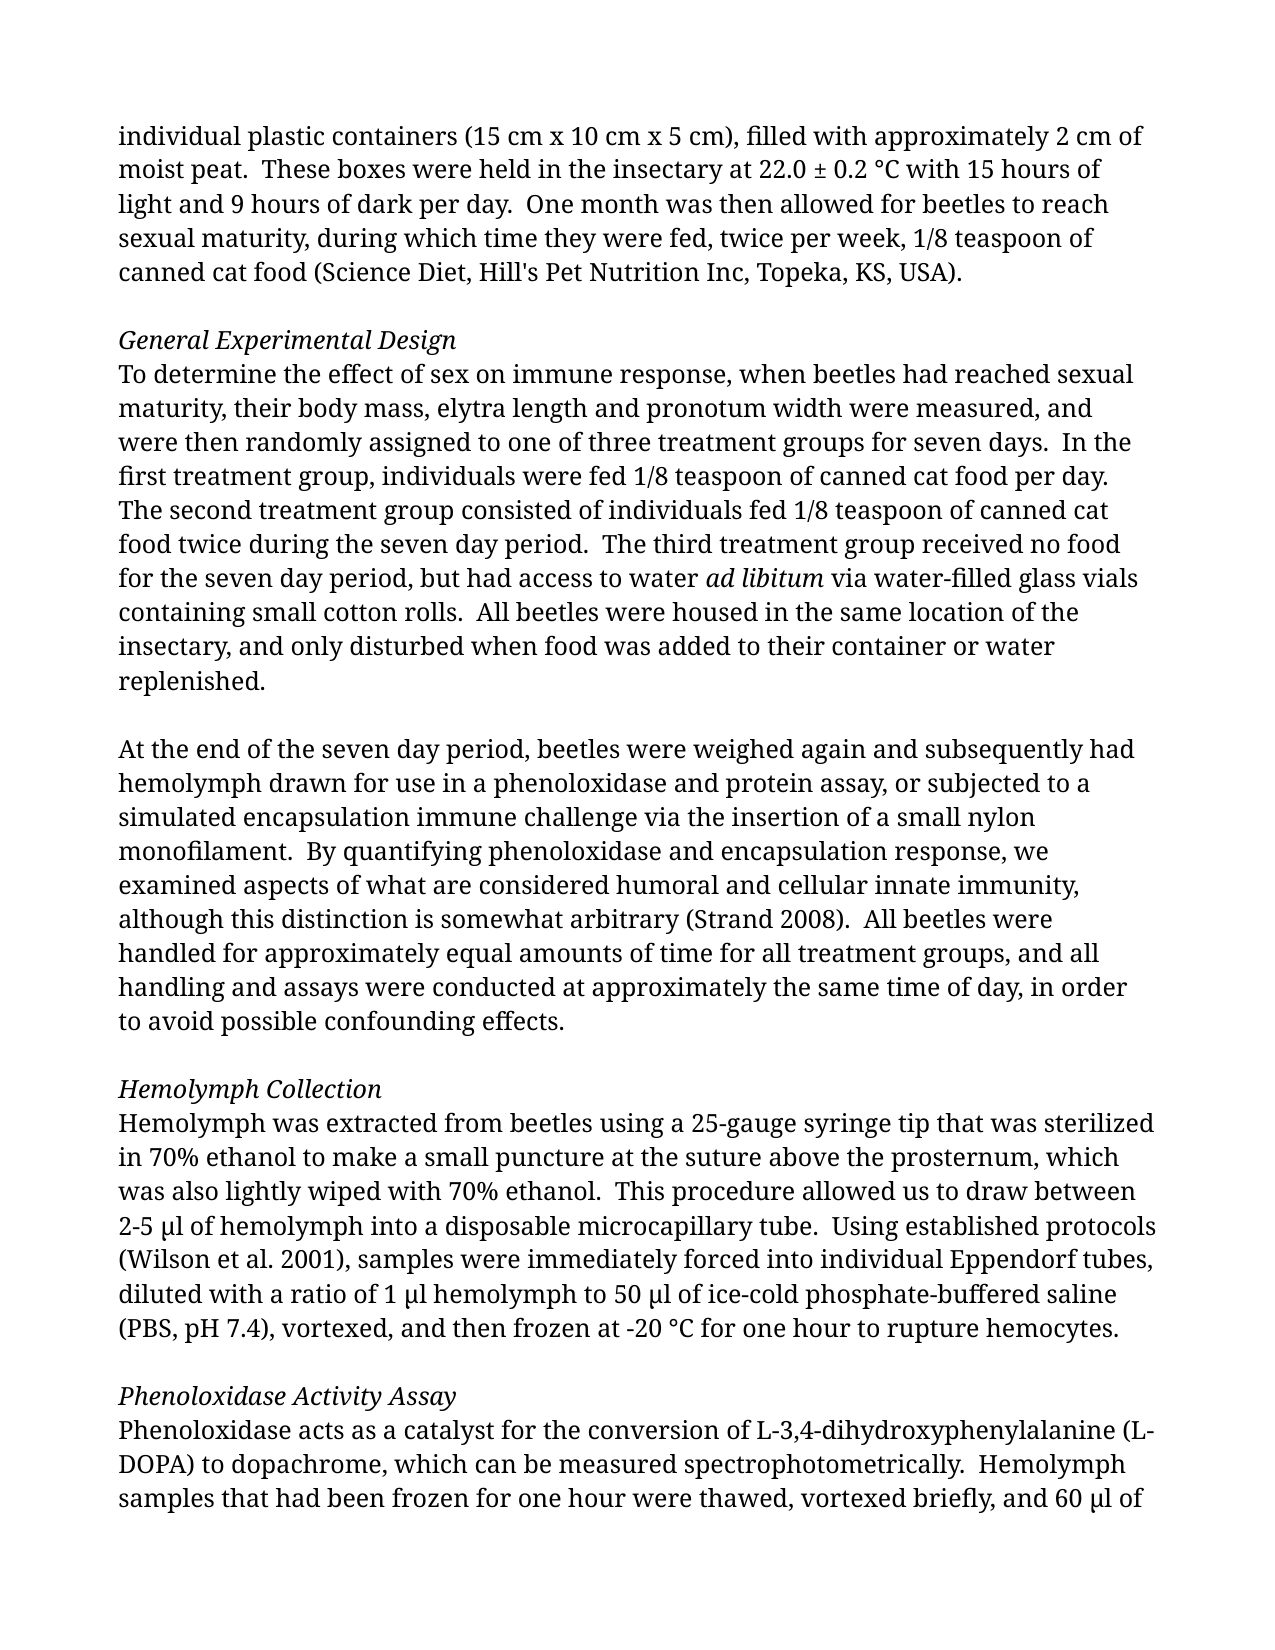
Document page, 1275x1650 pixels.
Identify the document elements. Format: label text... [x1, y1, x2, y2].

text General Experimental Design [118, 322, 1157, 357]
text Phenoloxidase acts as a catalyst for the conversion of L-3,4-dihydroxyphenylalanine (L-DOPA) to dopachrome, which can be measured spectrophotometrically. Hemolymph samples that had been frozen for one hour were thawed, vortexed briefly, and 60 μl of [118, 1412, 1157, 1515]
text To determine the effect of sex on immune response, when beetles had reached sexual maturity, their body mass, elytra length and pronotum width were measured, and were then randomly assigned to one of three treatment groups for seven days. In the first treatment group, individuals were fed 1/8 teaspoon of canned cat food per day. The second treatment group consisted of individuals fed 1/8 teaspoon of canned cat food twice during the seven day period. The third treatment group received no food for the seven day period, but had access to water ad libitum via water-filled glass vials containing small cotton rolls. All beetles were housed in the same location of the insectary, and only disturbed when food was added to their container or water replenished. [118, 357, 1157, 697]
text At the end of the seven day period, beetles were weighed again and subsequently had hemolymph drawn for use in a phenoloxidase and protein assay, or subjected to a simulated encapsulation immune challenge via the insertion of a small nylon monofilament. By quantifying phenoloxidase and encapsulation response, we examined aspects of what are considered humoral and cellular innate immunity, although this distinction is somewhat arbitrary (Strand 2008). All beetles were handled for approximately equal amounts of time for all treatment groups, and all handling and assays were conducted at approximately the same time of day, in order to avoid possible confounding effects. [118, 731, 1157, 1038]
text Phenoloxidase Activity Assay [118, 1378, 1157, 1412]
text Hemolymph was extracted from beetles using a 25-gauge syringe tip that was sterilized in 70% ethanol to make a small puncture at the suture above the prosternum, which was also lightly wiped with 70% ethanol. This procedure allowed us to draw between 2-5 μl of hemolymph into a disposable microcapillary tube. Using established protocols (Wilson et al. 2001), samples were immediately forced into individual Eppendorf tubes, diluted with a ratio of 1 μl hemolymph to 50 μl of ice-cold phosphate-buffered saline (PBS, pH 7.4), vortexed, and then frozen at -20 °C for one hour to rupture hemocytes. [118, 1106, 1157, 1344]
text individual plastic containers (15 cm x 10 cm x 5 cm), filled with approximately 2 cm of moist peat. These boxes were held in the insectary at 22.0 ± 0.2 °C with 15 hours of light and 9 hours of dark per day. One month was then allowed for beetles to reach sexual maturity, during which time they were fed, twice per week, 1/8 teaspoon of canned cat food (Science Diet, Hill's Pet Nutrition Inc, Topeka, KS, USA). [118, 118, 1157, 288]
text Hemolymph Collection [118, 1072, 1157, 1106]
